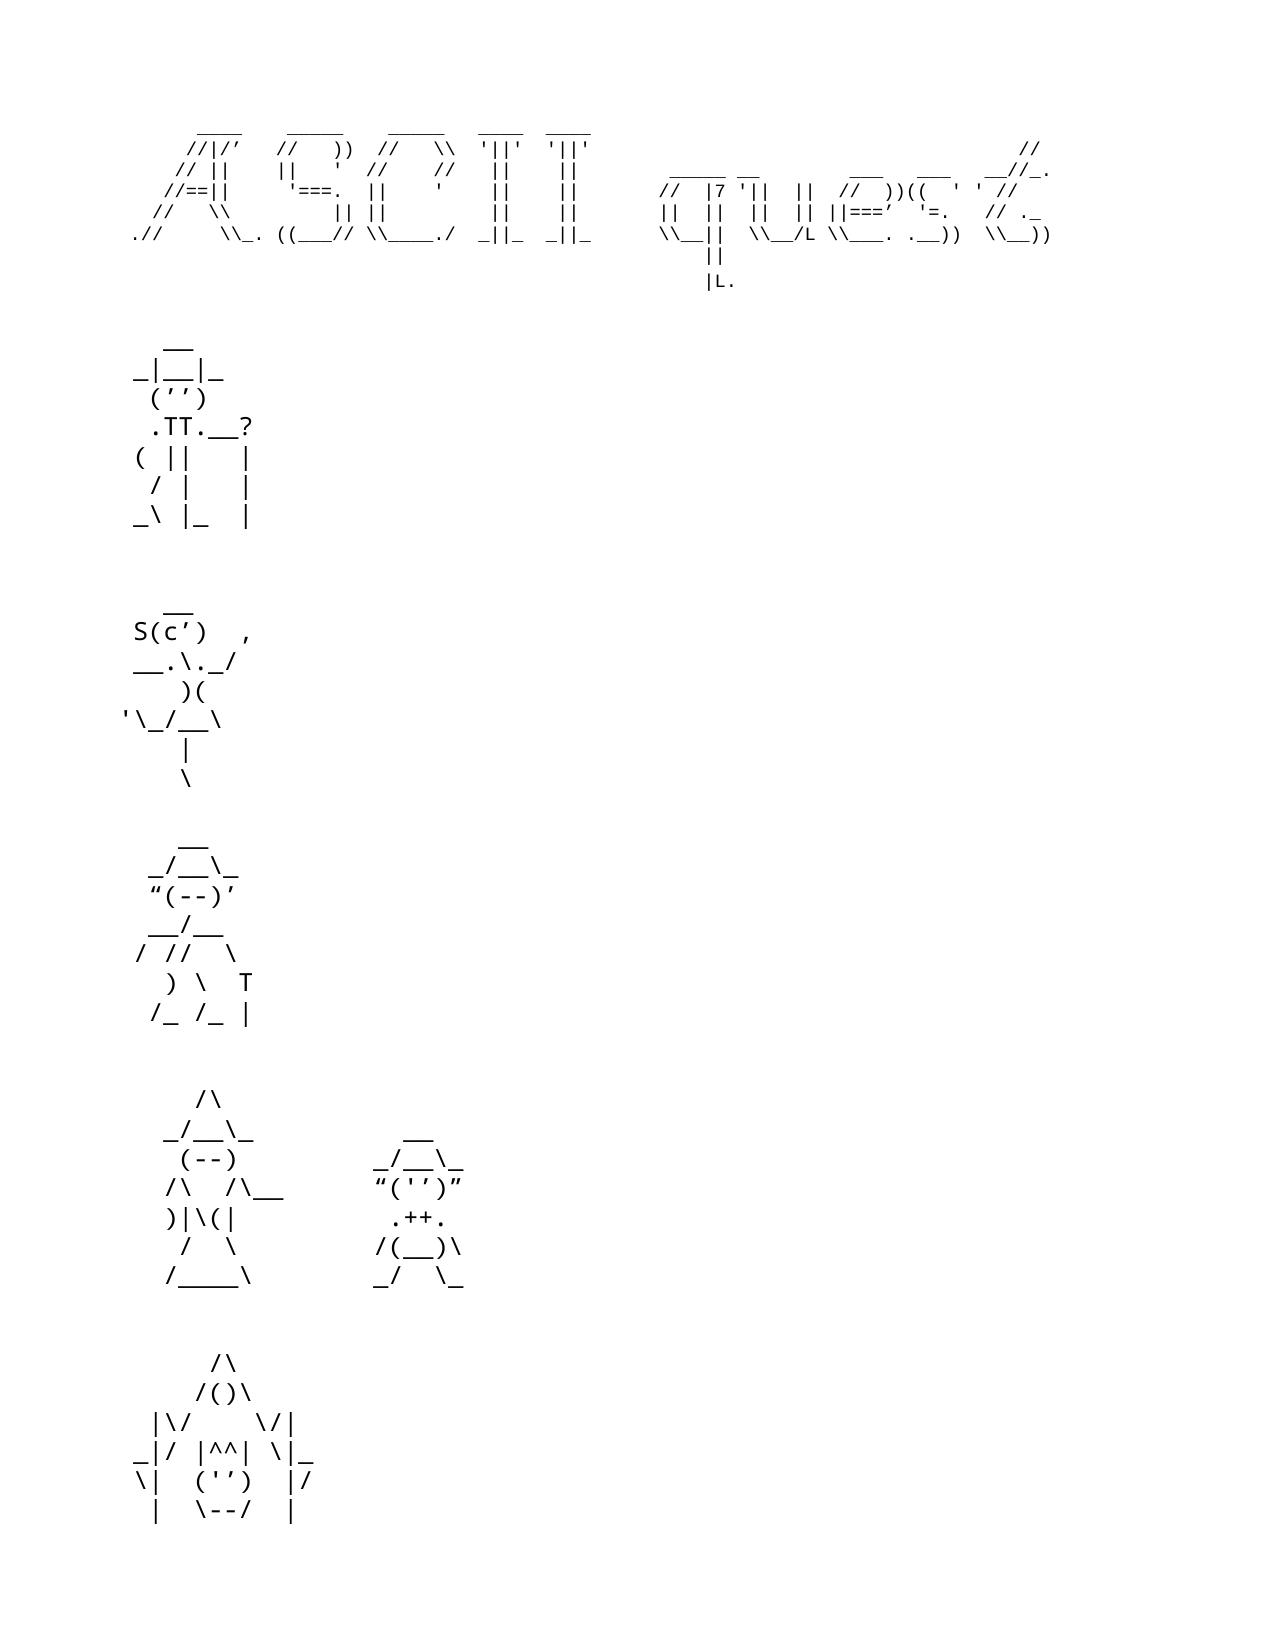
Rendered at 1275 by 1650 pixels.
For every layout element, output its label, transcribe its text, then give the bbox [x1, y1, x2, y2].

text |L. [118, 267, 1157, 295]
text '\_/__\ [118, 705, 1157, 734]
text /\ /\__ “('’)” [118, 1173, 1157, 1203]
text “(--)’ [118, 881, 1157, 910]
text /_ /_ | [118, 998, 1157, 1027]
text / \ /(__)\ [118, 1232, 1157, 1261]
text ) \ T [118, 969, 1157, 998]
text /____\ _/ \_ [118, 1261, 1157, 1291]
text _|/ |^^| \|_ [118, 1437, 1157, 1466]
text /\ [118, 1349, 1157, 1378]
text (--) _/__\_ [118, 1144, 1157, 1173]
text ____ _____ _____ ____ ____ [118, 118, 1157, 139]
text || [118, 246, 1157, 267]
text /()\ [118, 1378, 1157, 1408]
text //==|| '===. || ' || || // |7 '|| || // ))(( ' ' // [118, 182, 1157, 203]
text __ [118, 325, 1157, 354]
text ( || | [118, 442, 1157, 471]
text (’’) [118, 383, 1157, 412]
text __/__ [118, 910, 1157, 939]
text _/__\_ [118, 852, 1157, 881]
text S(c’) , [118, 617, 1157, 647]
text .TT.__? [118, 412, 1157, 442]
text // || || ' // // || || _____ __ ___ ___ __//_. [118, 161, 1157, 182]
text _|__|_ [118, 354, 1157, 383]
text |\/ \/| [118, 1408, 1157, 1437]
text __ [118, 822, 1157, 852]
text // \\ || || || || || || || || ||===’ '=. // ._ [118, 203, 1157, 224]
text /\ [118, 1086, 1157, 1115]
text _\ |_ | [118, 500, 1157, 529]
text )( [118, 676, 1157, 705]
text | \--/ | [118, 1496, 1157, 1525]
text )|\(| .++. [118, 1203, 1157, 1232]
text _/__\_ __ [118, 1115, 1157, 1144]
text __ [118, 588, 1157, 617]
text //|/’ // )) // \\ '||' '||' // [118, 139, 1157, 161]
text \ [118, 764, 1157, 793]
text .// \\_. ((___// \\____./ _||_ _||_ \\__|| \\__/L \\___. .__)) \\__)) [118, 224, 1157, 246]
text | [118, 734, 1157, 764]
text __.\._/ [118, 647, 1157, 676]
text / // \ [118, 939, 1157, 969]
text / | | [118, 471, 1157, 500]
text \| ('’) |/ [118, 1466, 1157, 1496]
